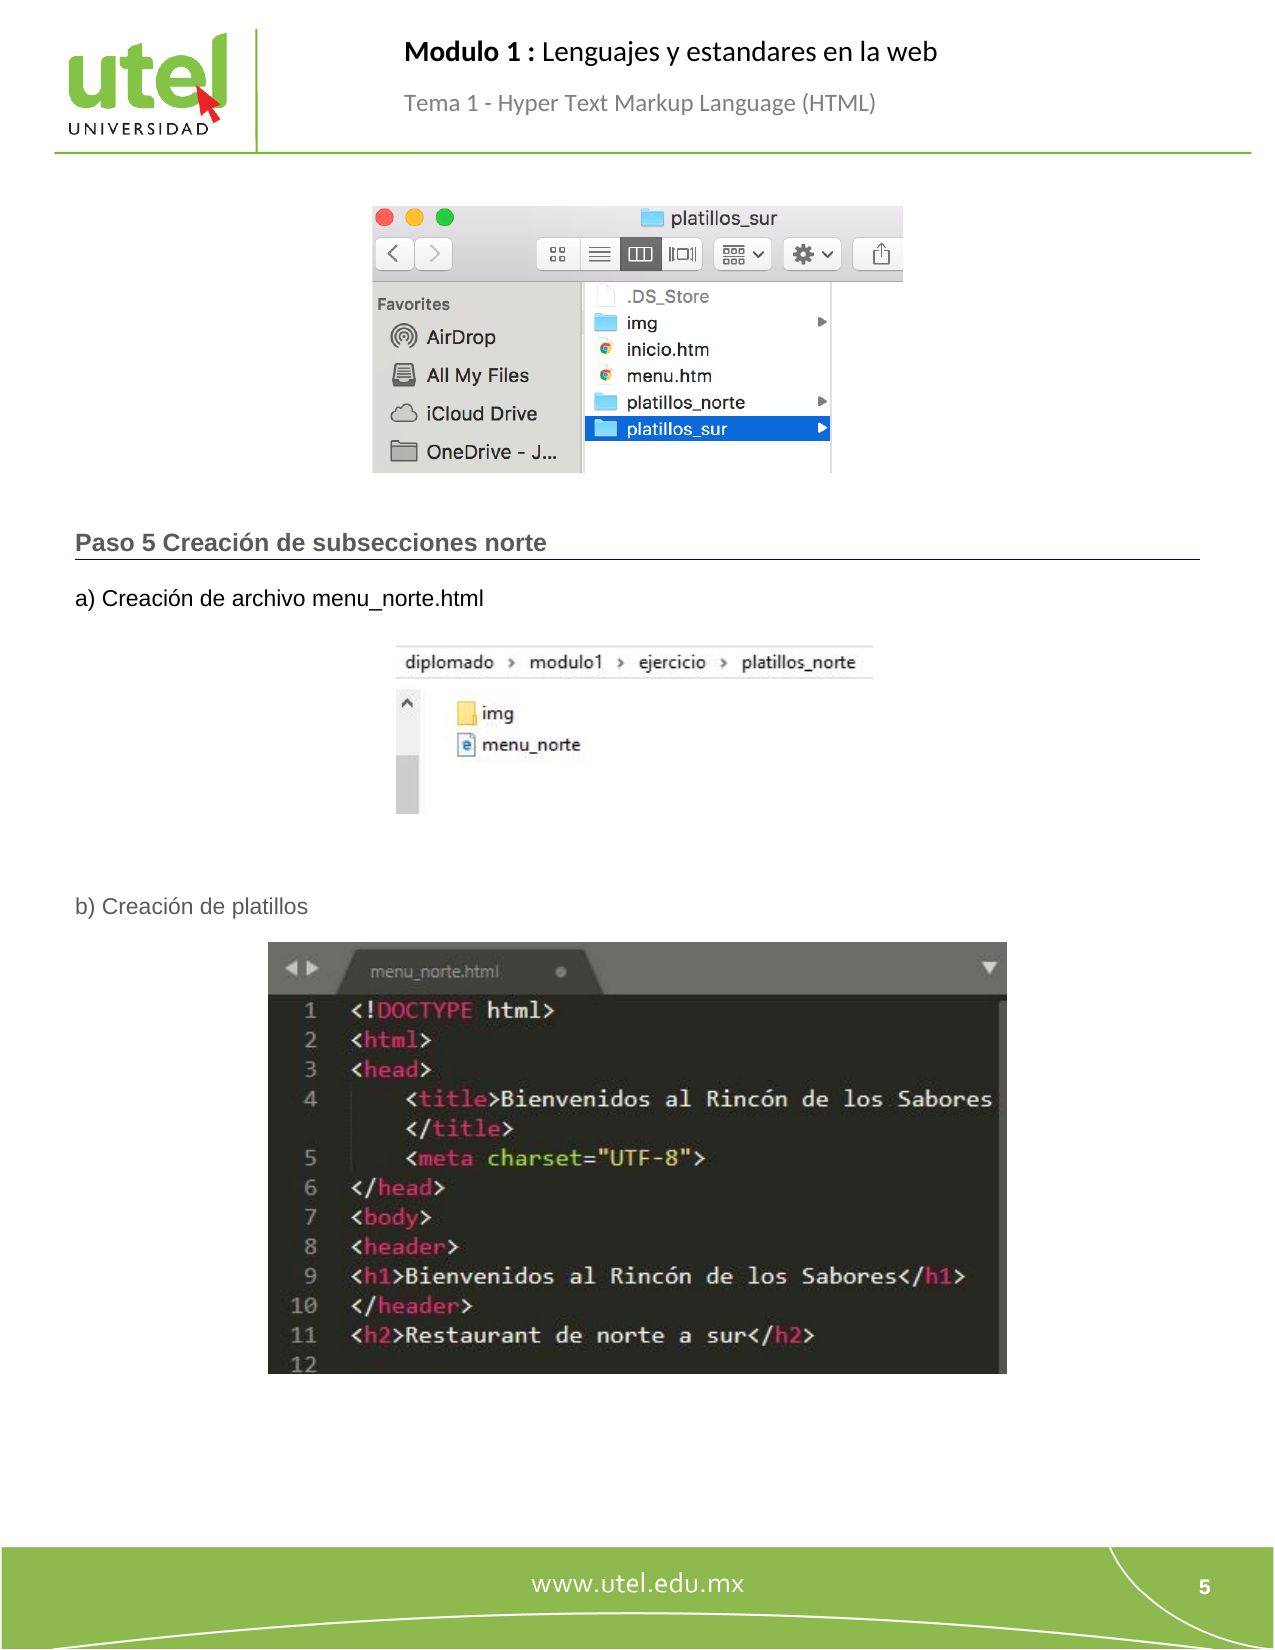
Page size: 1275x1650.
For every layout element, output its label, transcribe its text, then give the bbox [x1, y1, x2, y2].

text a) Creación de archivo menu_norte.html [75, 585, 1200, 611]
text Paso 5 Creación de subsecciones norte [75, 528, 1200, 559]
picture [268, 942, 1007, 1374]
picture [396, 643, 874, 814]
text b) Creación de platillos [75, 893, 1200, 919]
picture [67, 23, 228, 144]
picture [372, 206, 903, 473]
picture [1, 1534, 1274, 1649]
